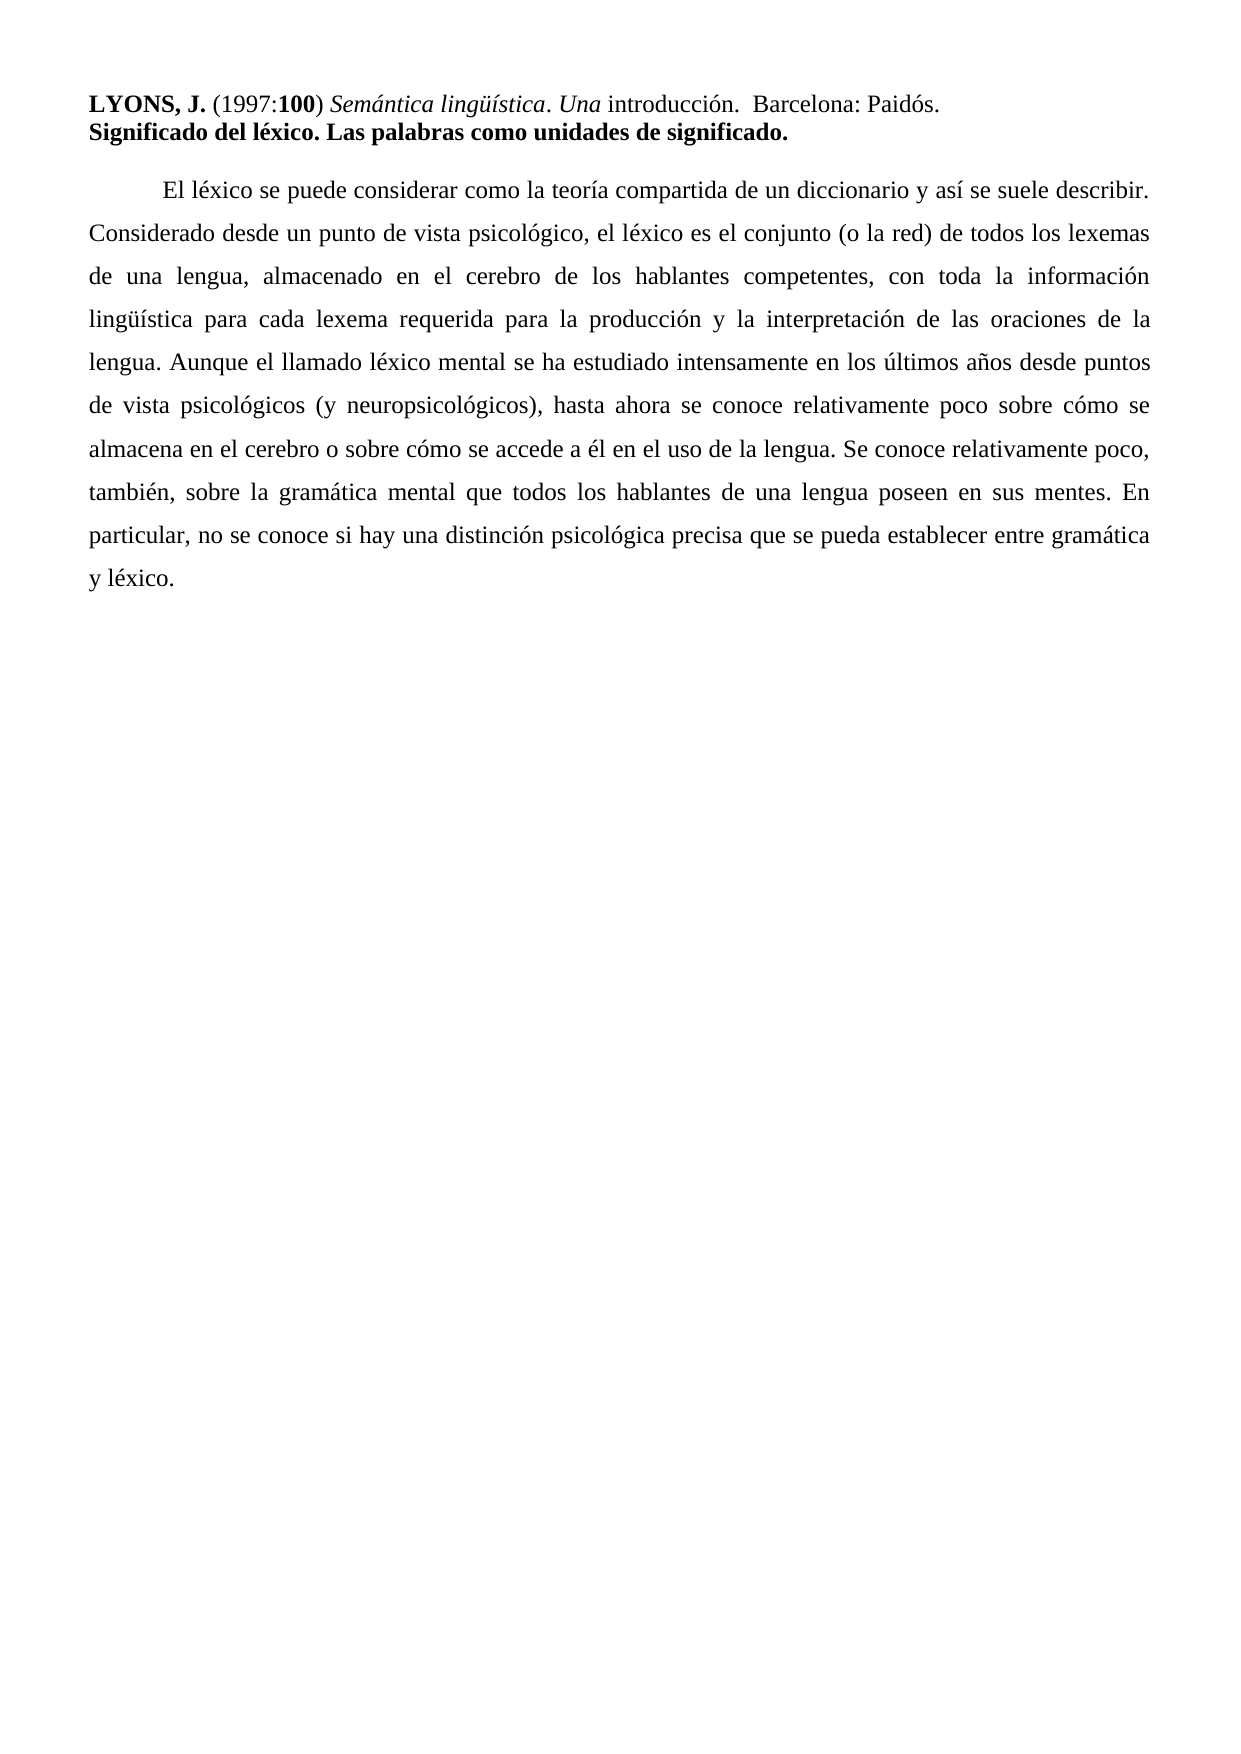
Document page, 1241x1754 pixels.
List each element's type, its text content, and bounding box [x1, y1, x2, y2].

text El léxico se puede considerar como la teoría compartida de un diccionario y así se suele describir. Considerado desde un punto de vista psicológico, el léxico es el conjunto (o la red) de todos los lexemas de una lengua, almacenado en el cerebro de los hablantes competentes, con toda la información lingüística para cada lexema requerida para la producción y la interpretación de las oraciones de la lengua. Aunque el llamado léxico mental se ha estudiado intensamente en los últimos años desde puntos de vista psicológicos (y neuropsicológicos), hasta ahora se conoce relativamente poco sobre cómo se almacena en el cerebro o sobre cómo se accede a él en el uso de la lengua. Se conoce relativamente poco, también, sobre la gramática mental que todos los hablantes de una lengua poseen en sus mentes. En particular, no se conoce si hay una distinción psicológica precisa que se pueda establecer entre gramática y léxico. [89, 175, 1152, 592]
text Significado del léxico. Las palabras como unidades de significado. [89, 117, 1152, 146]
text LYONS, J. (1997:100) Semántica lingüística. Una introducción. Barcelona: Paidós. [89, 89, 1152, 117]
